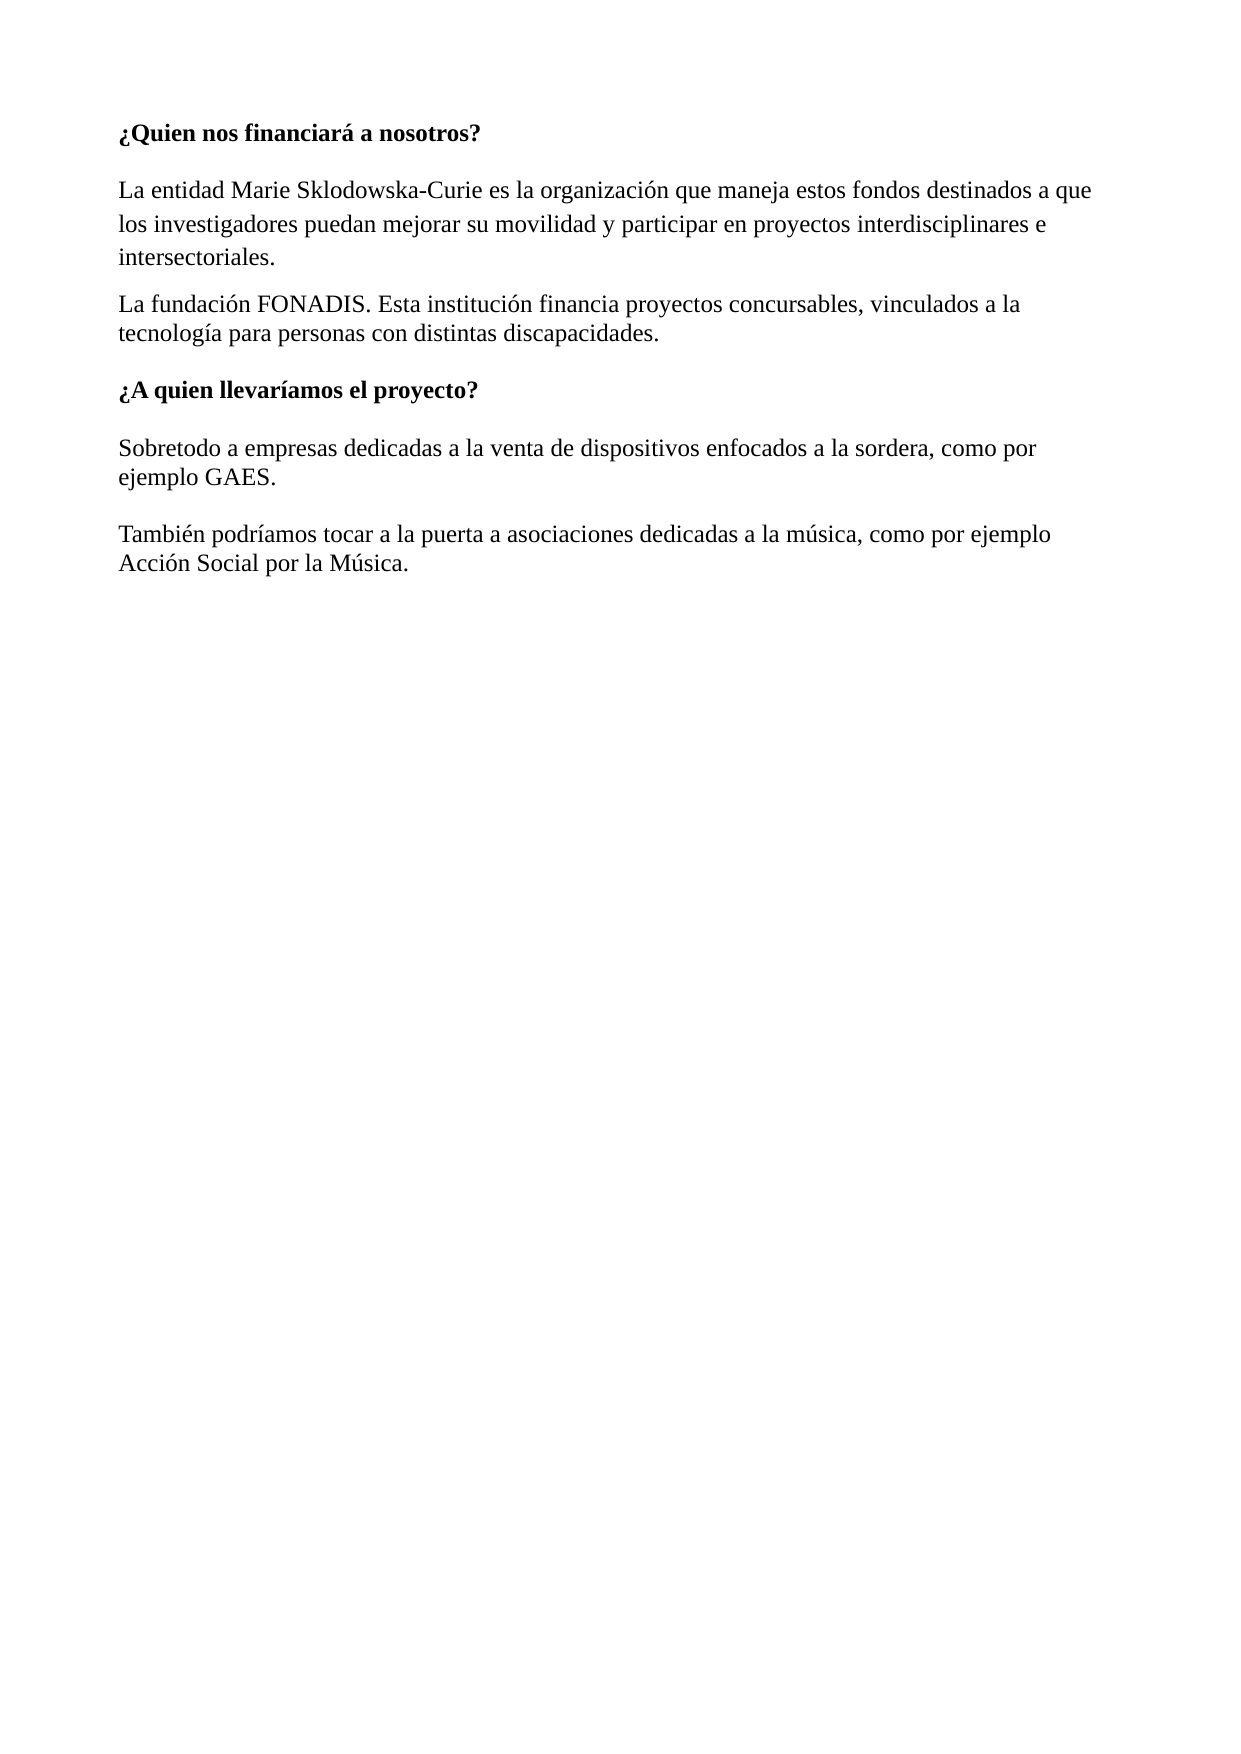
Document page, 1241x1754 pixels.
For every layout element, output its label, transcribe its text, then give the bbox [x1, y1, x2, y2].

text También podríamos tocar a la puerta a asociaciones dedicadas a la música, como por ejemplo [118, 519, 1122, 548]
text La fundación FONADIS. Esta institución financia proyectos concursables, vinculados a la tecnología para personas con distintas discapacidades. [118, 289, 1122, 347]
text Acción Social por la Música. [118, 548, 1122, 577]
text Sobretodo a empresas dedicadas a la venta de dispositivos enfocados a la sordera, como por ejemplo GAES. [118, 433, 1122, 491]
text ¿A quien llevaríamos el proyecto? [118, 376, 1122, 404]
text ¿Quien nos financiará a nosotros? [118, 118, 1122, 147]
text La entidad Marie Sklodowska-Curie es la organización que maneja estos fondos destinados a que los investigadores puedan mejorar su movilidad y participar en proyectos interdisciplinares e intersectoriales. [118, 176, 1122, 270]
